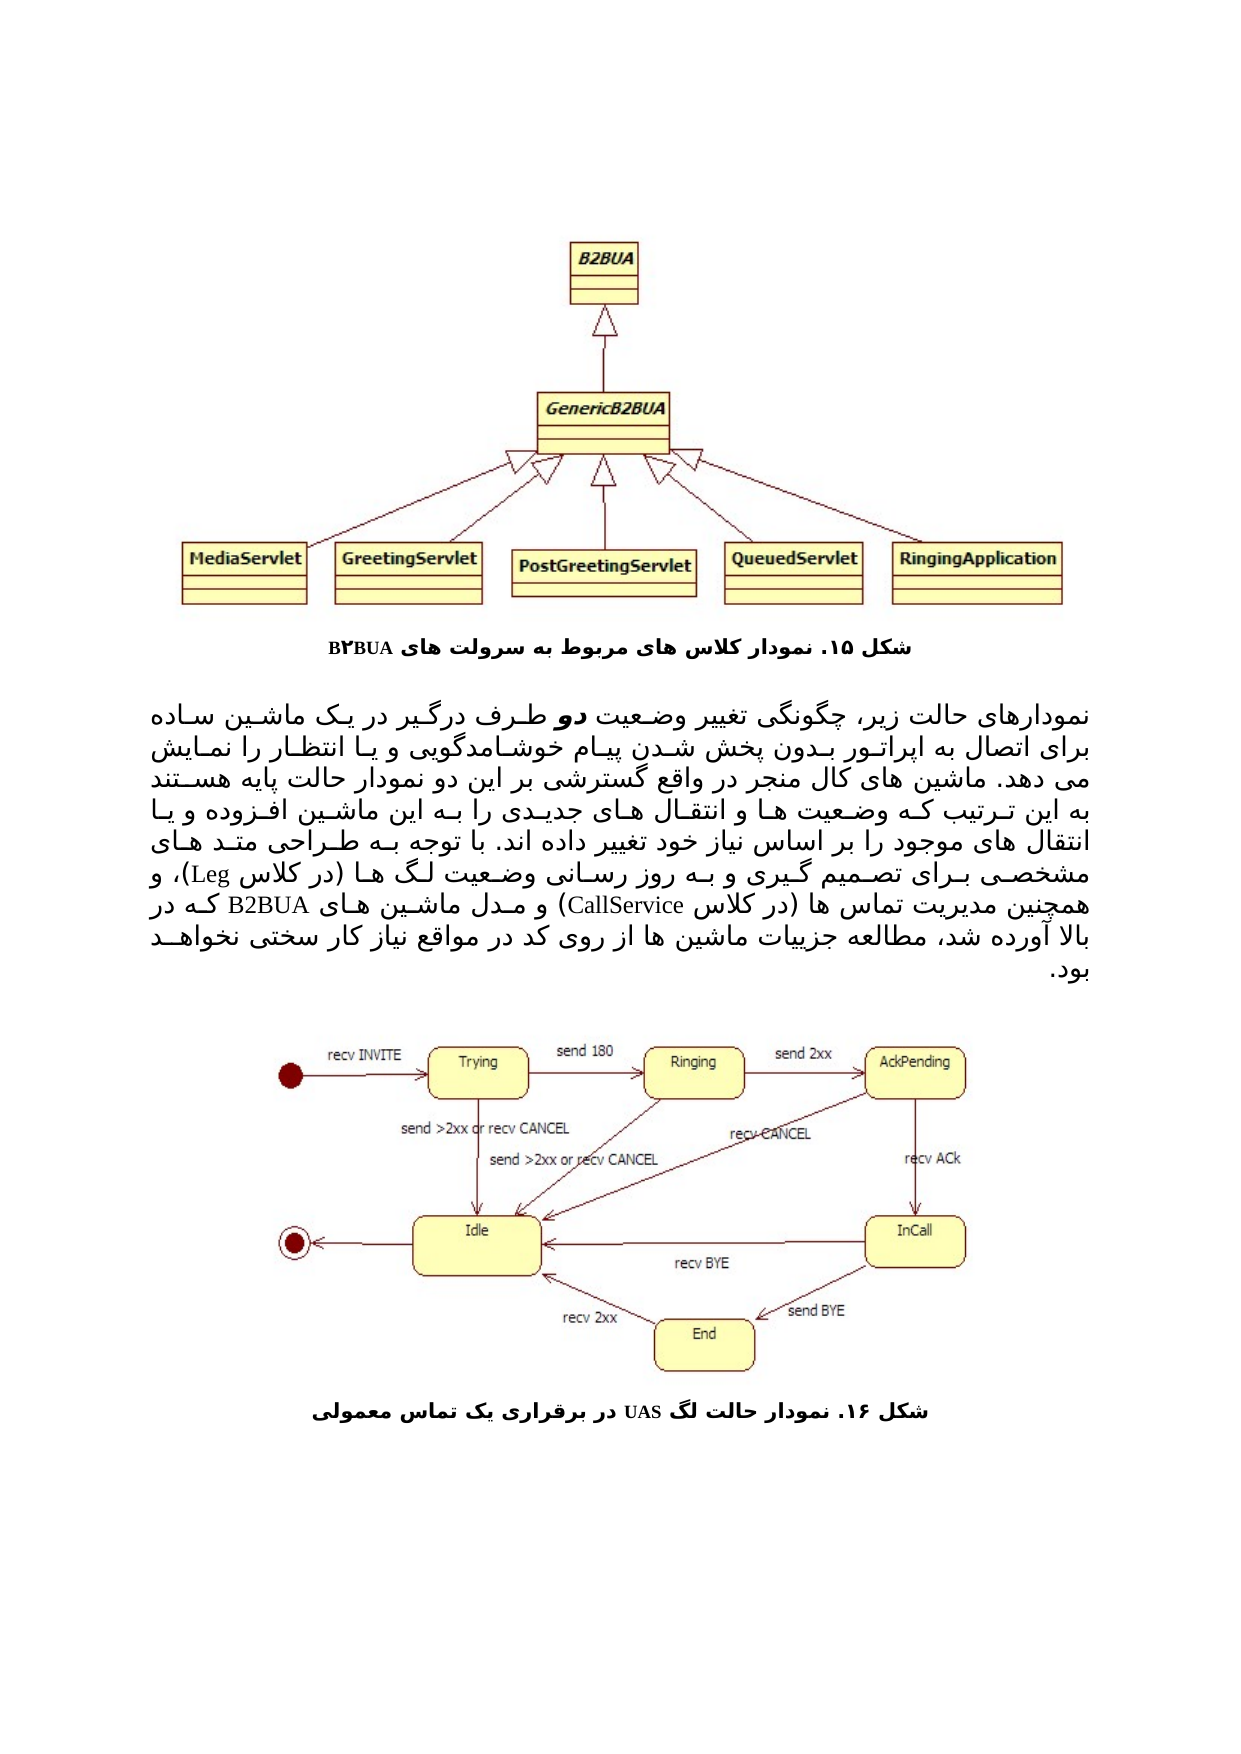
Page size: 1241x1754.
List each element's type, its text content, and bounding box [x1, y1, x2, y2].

text نمودارهای حالت زیر، چگونگی تغییر وضعیت دو طرف درگیر در یک ماشین ساده برای اتصال به اپراتور بدون پخش شدن پیام خوشامدگویی و یا انتظار را نمایش می دهد. ماشین های کال منجر در واقع گسترشی بر این دو نمودار حالت پایه هستند به این ترتیب که وضعیت ها و انتقال های جدیدی را به این ماشین افزوده و یا انتقال های موجود را بر اساس نیاز خود تغییر داده اند. با توجه به طراحی متد های مشخصی برای تصمیم گیری و به روز رسانی وضعیت لگ ها (در کلاس Leg)، و همچنین مدیریت تماس ها (در کلاس CallService) و مدل ماشین های B2BUA که در بالا آورده شد، مطالعه جزییات ماشین ها از روی کد در مواقع نیاز کار سختی نخواهد بود. [150, 699, 1091, 983]
text شکل ۱۵. نمودار کلاس های مربوط به سرولت های B۲BUA [150, 209, 1091, 659]
picture [253, 1015, 992, 1399]
text شکل ۱۶. نمودار حالت لگ UAS در برقراری یک تماس معمولی [150, 1036, 1091, 1423]
picture [152, 212, 1093, 635]
